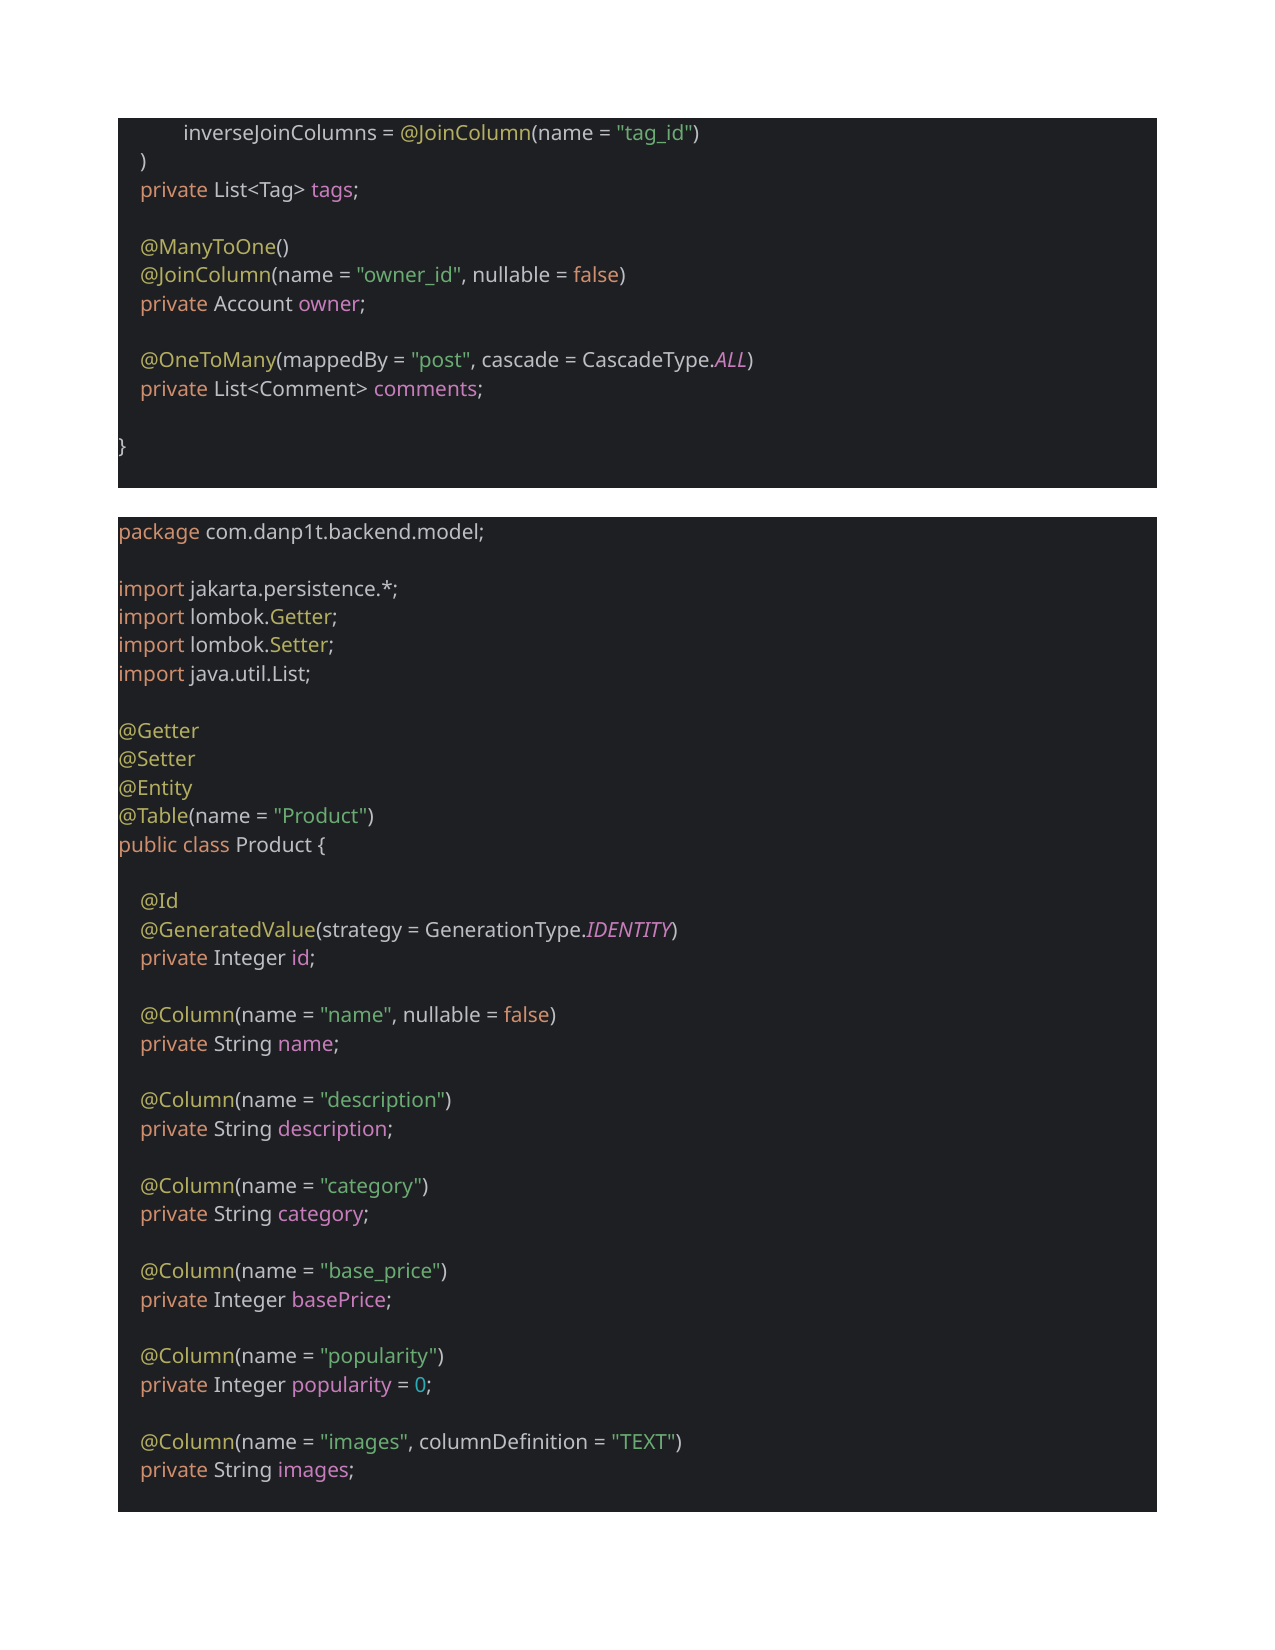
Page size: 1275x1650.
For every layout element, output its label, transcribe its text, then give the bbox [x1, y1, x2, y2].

text inverseJoinColumns = @JoinColumn(name = "tag_id") ) private List<Tag> tags; @ManyToOne() @JoinColumn(name = "owner_id", nullable = false) private Account owner; @OneToMany(mappedBy = "post", cascade = CascadeType.ALL) private List<Comment> comments; } [118, 118, 1157, 488]
text package com.danp1t.backend.model; import jakarta.persistence.*; import lombok.Getter; import lombok.Setter; import java.util.List; @Getter @Setter @Entity @Table(name = "Product") public class Product { @Id @GeneratedValue(strategy = GenerationType.IDENTITY) private Integer id; @Column(name = "name", nullable = false) private String name; @Column(name = "description") private String description; @Column(name = "category") private String category; @Column(name = "base_price") private Integer basePrice; @Column(name = "popularity") private Integer popularity = 0; @Column(name = "images", columnDefinition = "TEXT") private String images; [118, 517, 1157, 1512]
